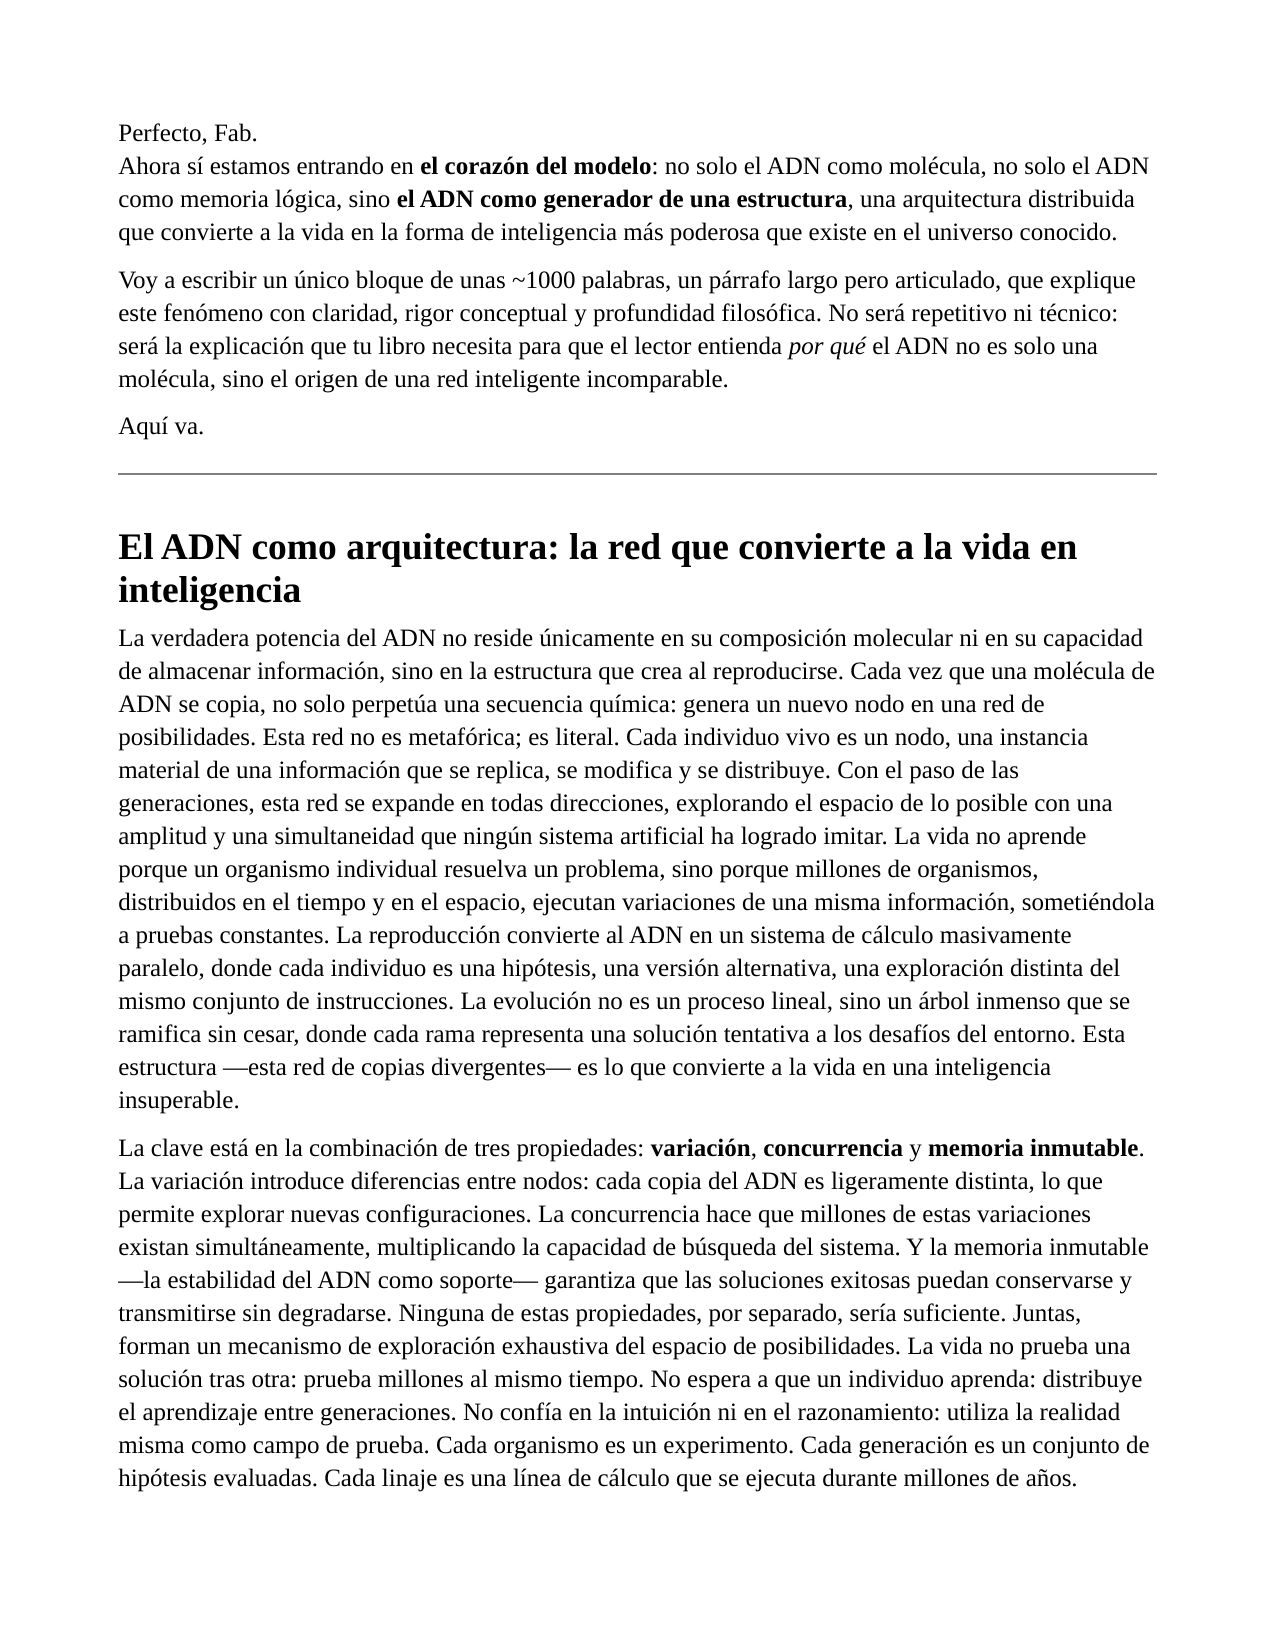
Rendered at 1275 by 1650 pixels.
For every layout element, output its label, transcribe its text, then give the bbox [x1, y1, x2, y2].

text La verdadera potencia del ADN no reside únicamente en su composición molecular ni en su capacidad de almacenar información, sino en la estructura que crea al reproducirse. Cada vez que una molécula de ADN se copia, no solo perpetúa una secuencia química: genera un nuevo nodo en una red de posibilidades. Esta red no es metafórica; es literal. Cada individuo vivo es un nodo, una instancia material de una información que se replica, se modifica y se distribuye. Con el paso de las generaciones, esta red se expande en todas direcciones, explorando el espacio de lo posible con una amplitud y una simultaneidad que ningún sistema artificial ha logrado imitar. La vida no aprende porque un organismo individual resuelva un problema, sino porque millones de organismos, distribuidos en el tiempo y en el espacio, ejecutan variaciones de una misma información, sometiéndola a pruebas constantes. La reproducción convierte al ADN en un sistema de cálculo masivamente paralelo, donde cada individuo es una hipótesis, una versión alternativa, una exploración distinta del mismo conjunto de instrucciones. La evolución no es un proceso lineal, sino un árbol inmenso que se ramifica sin cesar, donde cada rama representa una solución tentativa a los desafíos del entorno. Esta estructura —esta red de copias divergentes— es lo que convierte a la vida en una inteligencia insuperable. [118, 623, 1157, 1114]
subtitle El ADN como arquitectura: la red que convierte a la vida en inteligencia [118, 524, 1157, 610]
text Voy a escribir un único bloque de unas ~1000 palabras, un párrafo largo pero articulado, que explique este fenómeno con claridad, rigor conceptual y profundidad filosófica. No será repetitivo ni técnico: será la explicación que tu libro necesita para que el lector entienda por qué el ADN no es solo una molécula, sino el origen de una red inteligente incomparable. [118, 265, 1157, 393]
text Aquí va. [118, 411, 1157, 440]
text Perfecto, Fab. Ahora sí estamos entrando en el corazón del modelo: no solo el ADN como molécula, no solo el ADN como memoria lógica, sino el ADN como generador de una estructura, una arquitectura distribuida que convierte a la vida en la forma de inteligencia más poderosa que existe en el universo conocido. [118, 118, 1157, 246]
text La clave está en la combinación de tres propiedades: variación, concurrencia y memoria inmutable. La variación introduce diferencias entre nodos: cada copia del ADN es ligeramente distinta, lo que permite explorar nuevas configuraciones. La concurrencia hace que millones de estas variaciones existan simultáneamente, multiplicando la capacidad de búsqueda del sistema. Y la memoria inmutable —la estabilidad del ADN como soporte— garantiza que las soluciones exitosas puedan conservarse y transmitirse sin degradarse. Ninguna de estas propiedades, por separado, sería suficiente. Juntas, forman un mecanismo de exploración exhaustiva del espacio de posibilidades. La vida no prueba una solución tras otra: prueba millones al mismo tiempo. No espera a que un individuo aprenda: distribuye el aprendizaje entre generaciones. No confía en la intuición ni en el razonamiento: utiliza la realidad misma como campo de prueba. Cada organismo es un experimento. Cada generación es un conjunto de hipótesis evaluadas. Cada linaje es una línea de cálculo que se ejecuta durante millones de años. [118, 1133, 1157, 1492]
